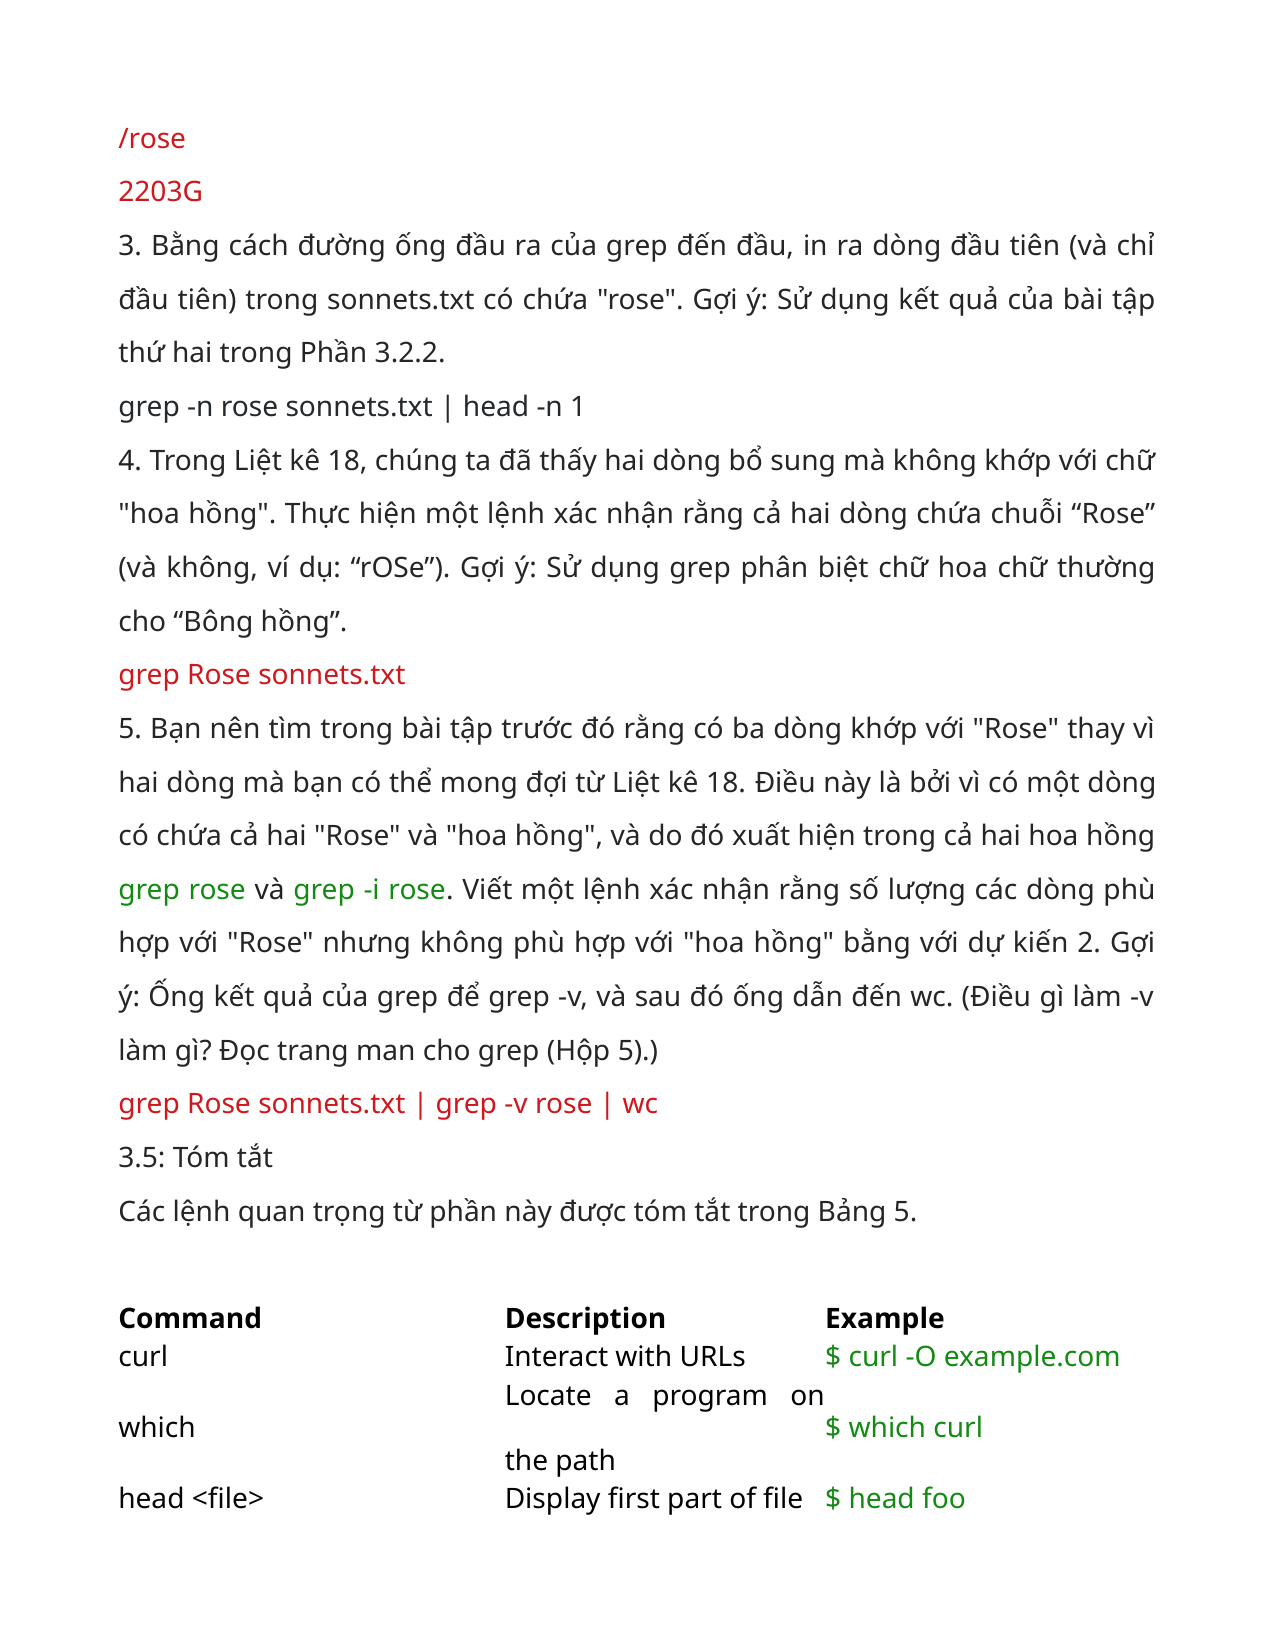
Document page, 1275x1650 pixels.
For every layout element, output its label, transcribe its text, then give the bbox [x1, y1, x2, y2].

table_cell $ curl -O example.com [825, 1337, 1157, 1375]
text grep Rose sonnets.txt [118, 654, 1157, 693]
table_cell Interact with URLs [505, 1337, 825, 1375]
text 3.5: Tóm tắt [118, 1137, 1157, 1176]
table_cell curl [118, 1337, 504, 1375]
table_cell which [118, 1375, 504, 1478]
table_header Description [505, 1298, 825, 1337]
table_cell $ head foo [825, 1479, 1157, 1517]
table_cell Locate a program on the path [505, 1375, 825, 1478]
table_header Command [118, 1298, 504, 1337]
table_header Example [825, 1298, 1157, 1337]
text /rose [118, 118, 1157, 156]
table_cell Display first part of file [505, 1479, 825, 1517]
text 2203G [118, 172, 1157, 210]
text 5. Bạn nên tìm trong bài tập trước đó rằng có ba dòng khớp với "Rose" thay vì hai dòng mà bạn có thể mong đợi từ Liệt kê 18. Điều này là bởi vì có một dòng có chứa cả hai "Rose" và "hoa hồng", và do đó xuất hiện trong cả hai hoa hồng grep rose và grep -i rose. Viết một lệnh xác nhận rằng số lượng các dòng phù hợp với "Rose" nhưng không phù hợp với "hoa hồng" bằng với dự kiến 2. Gợi ý: Ống kết quả của grep để grep -v, và sau đó ống dẫn đến wc. (Điều gì làm -v làm gì? Đọc trang man cho grep (Hộp 5).) [118, 708, 1157, 1068]
text 4. Trong Liệt kê 18, chúng ta đã thấy hai dòng bổ sung mà không khớp với chữ "hoa hồng". Thực hiện một lệnh xác nhận rằng cả hai dòng chứa chuỗi “Rose” (và không, ví dụ: “rOSe”). Gợi ý: Sử dụng grep phân biệt chữ hoa chữ thường cho “Bông hồng”. [118, 440, 1157, 639]
text grep Rose sonnets.txt | grep -v rose | wc [118, 1084, 1157, 1122]
text 3. Bằng cách đường ống đầu ra của grep đến đầu, in ra dòng đầu tiên (và chỉ đầu tiên) trong sonnets.txt có chứa "rose". Gợi ý: Sử dụng kết quả của bài tập thứ hai trong Phần 3.2.2. [118, 225, 1157, 371]
table_cell head <file> [118, 1479, 504, 1517]
text grep -n rose sonnets.txt | head -n 1 [118, 386, 1157, 425]
text Các lệnh quan trọng từ phần này được tóm tắt trong Bảng 5. [118, 1191, 1157, 1229]
table_cell $ which curl [825, 1375, 1157, 1478]
